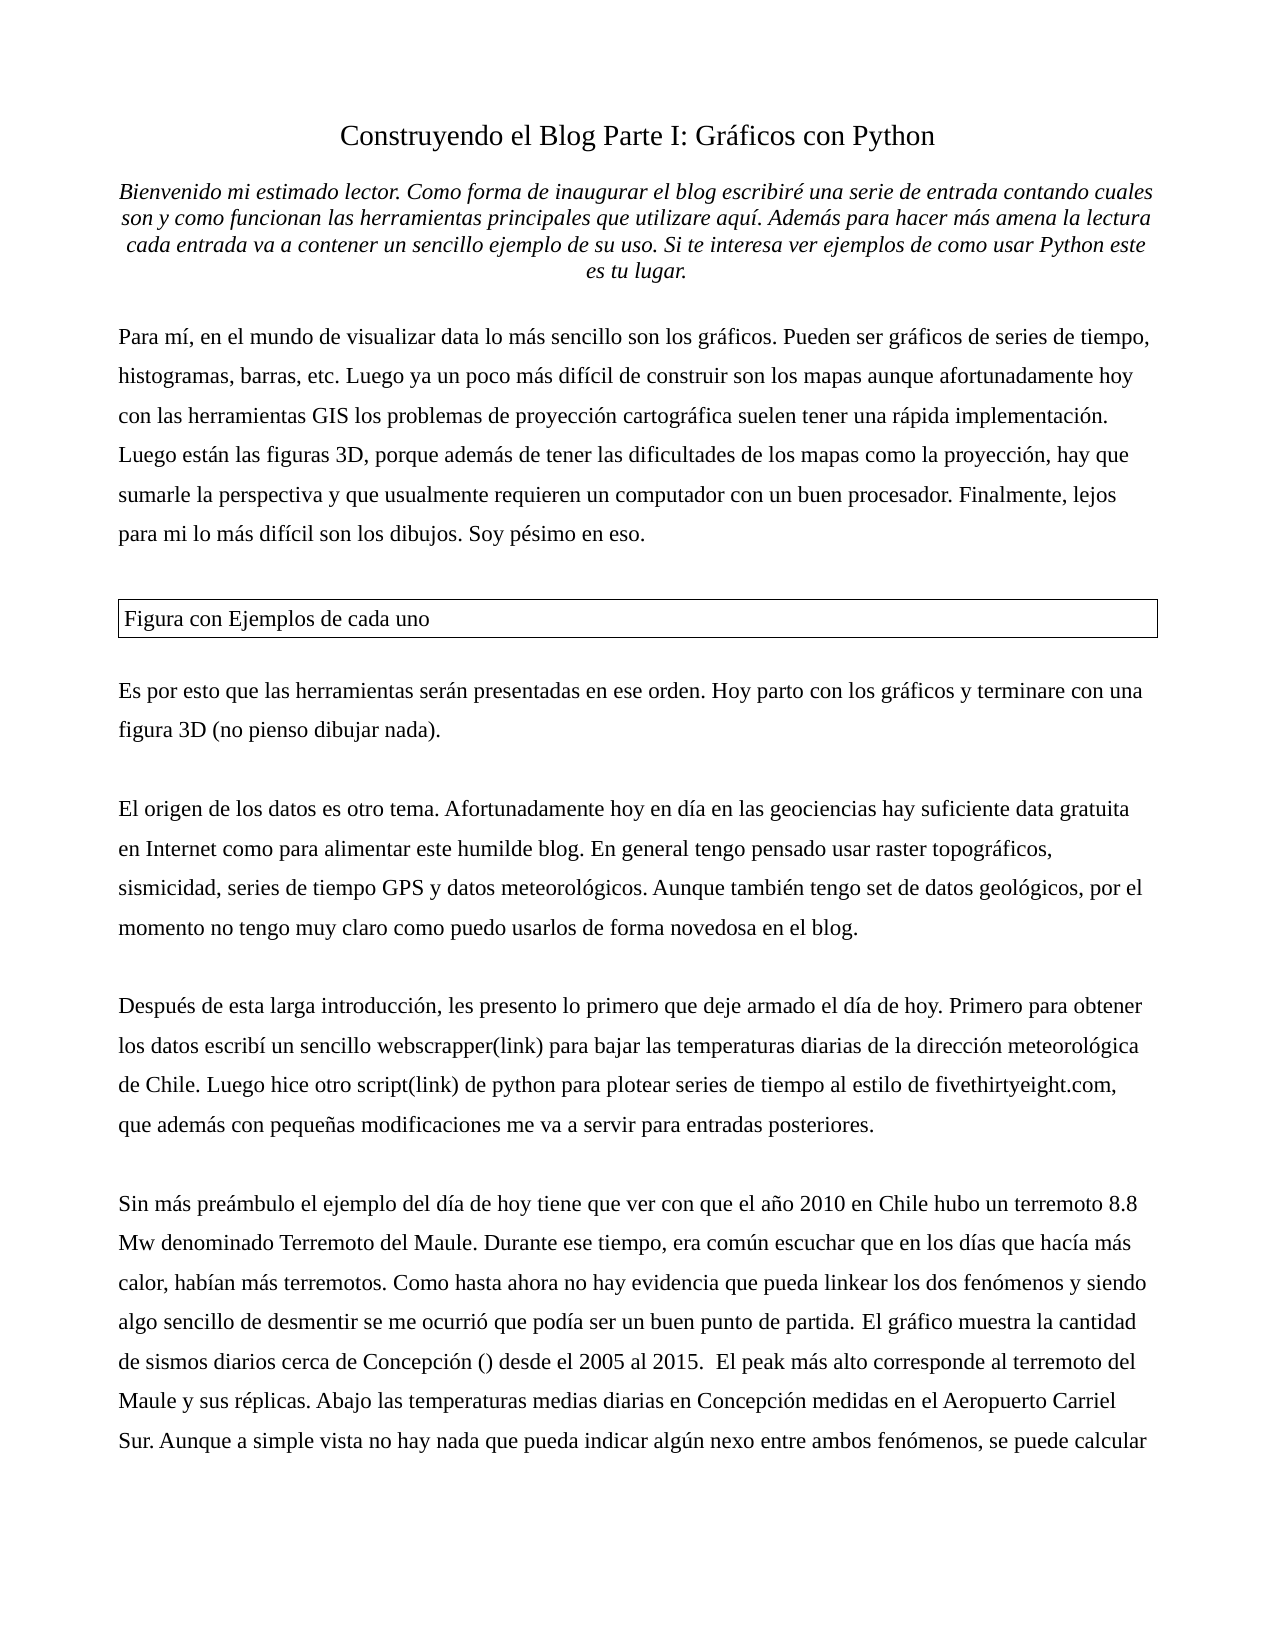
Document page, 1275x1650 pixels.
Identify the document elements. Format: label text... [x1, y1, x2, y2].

text El origen de los datos es otro tema. Afortunadamente hoy en día en las geociencias hay suficiente data gratuita en Internet como para alimentar este humilde blog. En general tengo pensado usar raster topográficos, sismicidad, series de tiempo GPS y datos meteorológicos. Aunque también tengo set de datos geológicos, por el momento no tengo muy claro como puedo usarlos de forma novedosa en el blog. [118, 795, 1157, 940]
text Para mí, en el mundo de visualizar data lo más sencillo son los gráficos. Pueden ser gráficos de series de tiempo, histogramas, barras, etc. Luego ya un poco más difícil de construir son los mapas aunque afortunadamente hoy con las herramientas GIS los problemas de proyección cartográfica suelen tener una rápida implementación. Luego están las figuras 3D, porque además de tener las dificultades de los mapas como la proyección, hay que sumarle la perspectiva y que usualmente requieren un computador con un buen procesador. Finalmente, lejos para mi lo más difícil son los dibujos. Soy pésimo en eso. [118, 323, 1157, 547]
text Después de esta larga introducción, les presento lo primero que deje armado el día de hoy. Primero para obtener los datos escribí un sencillo webscrapper(link) para bajar las temperaturas diarias de la dirección meteorológica de Chile. Luego hice otro script(link) de python para plotear series de tiempo al estilo de fivethirtyeight.com, que además con pequeñas modificaciones me va a servir para entradas posteriores. [118, 993, 1157, 1137]
text Bienvenido mi estimado lector. Como forma de inaugurar el blog escribiré una serie de entrada contando cuales son y como funcionan las herramientas principales que utilizare aquí. Además para hacer más amena la lectura cada entrada va a contener un sencillo ejemplo de su uso. Si te interesa ver ejemplos de como usar Python este es tu lugar. [118, 178, 1157, 283]
table_header Figura con Ejemplos de cada uno [119, 600, 1157, 637]
text Es por esto que las herramientas serán presentadas en ese orden. Hoy parto con los gráficos y terminare con una figura 3D (no pienso dibujar nada). [118, 677, 1157, 743]
text Construyendo el Blog Parte I: Gráficos con Python [118, 118, 1157, 152]
text Sin más preámbulo el ejemplo del día de hoy tiene que ver con que el año 2010 en Chile hubo un terremoto 8.8 Mw denominado Terremoto del Maule. Durante ese tiempo, era común escuchar que en los días que hacía más calor, habían más terremotos. Como hasta ahora no hay evidencia que pueda linkear los dos fenómenos y siendo algo sencillo de desmentir se me ocurrió que podía ser un buen punto de partida. El gráfico muestra la cantidad de sismos diarios cerca de Concepción () desde el 2005 al 2015. El peak más alto corresponde al terremoto del Maule y sus réplicas. Abajo las temperaturas medias diarias en Concepción medidas en el Aeropuerto Carriel Sur. Aunque a simple vista no hay nada que pueda indicar algún nexo entre ambos fenómenos, se puede calcular [118, 1190, 1157, 1453]
